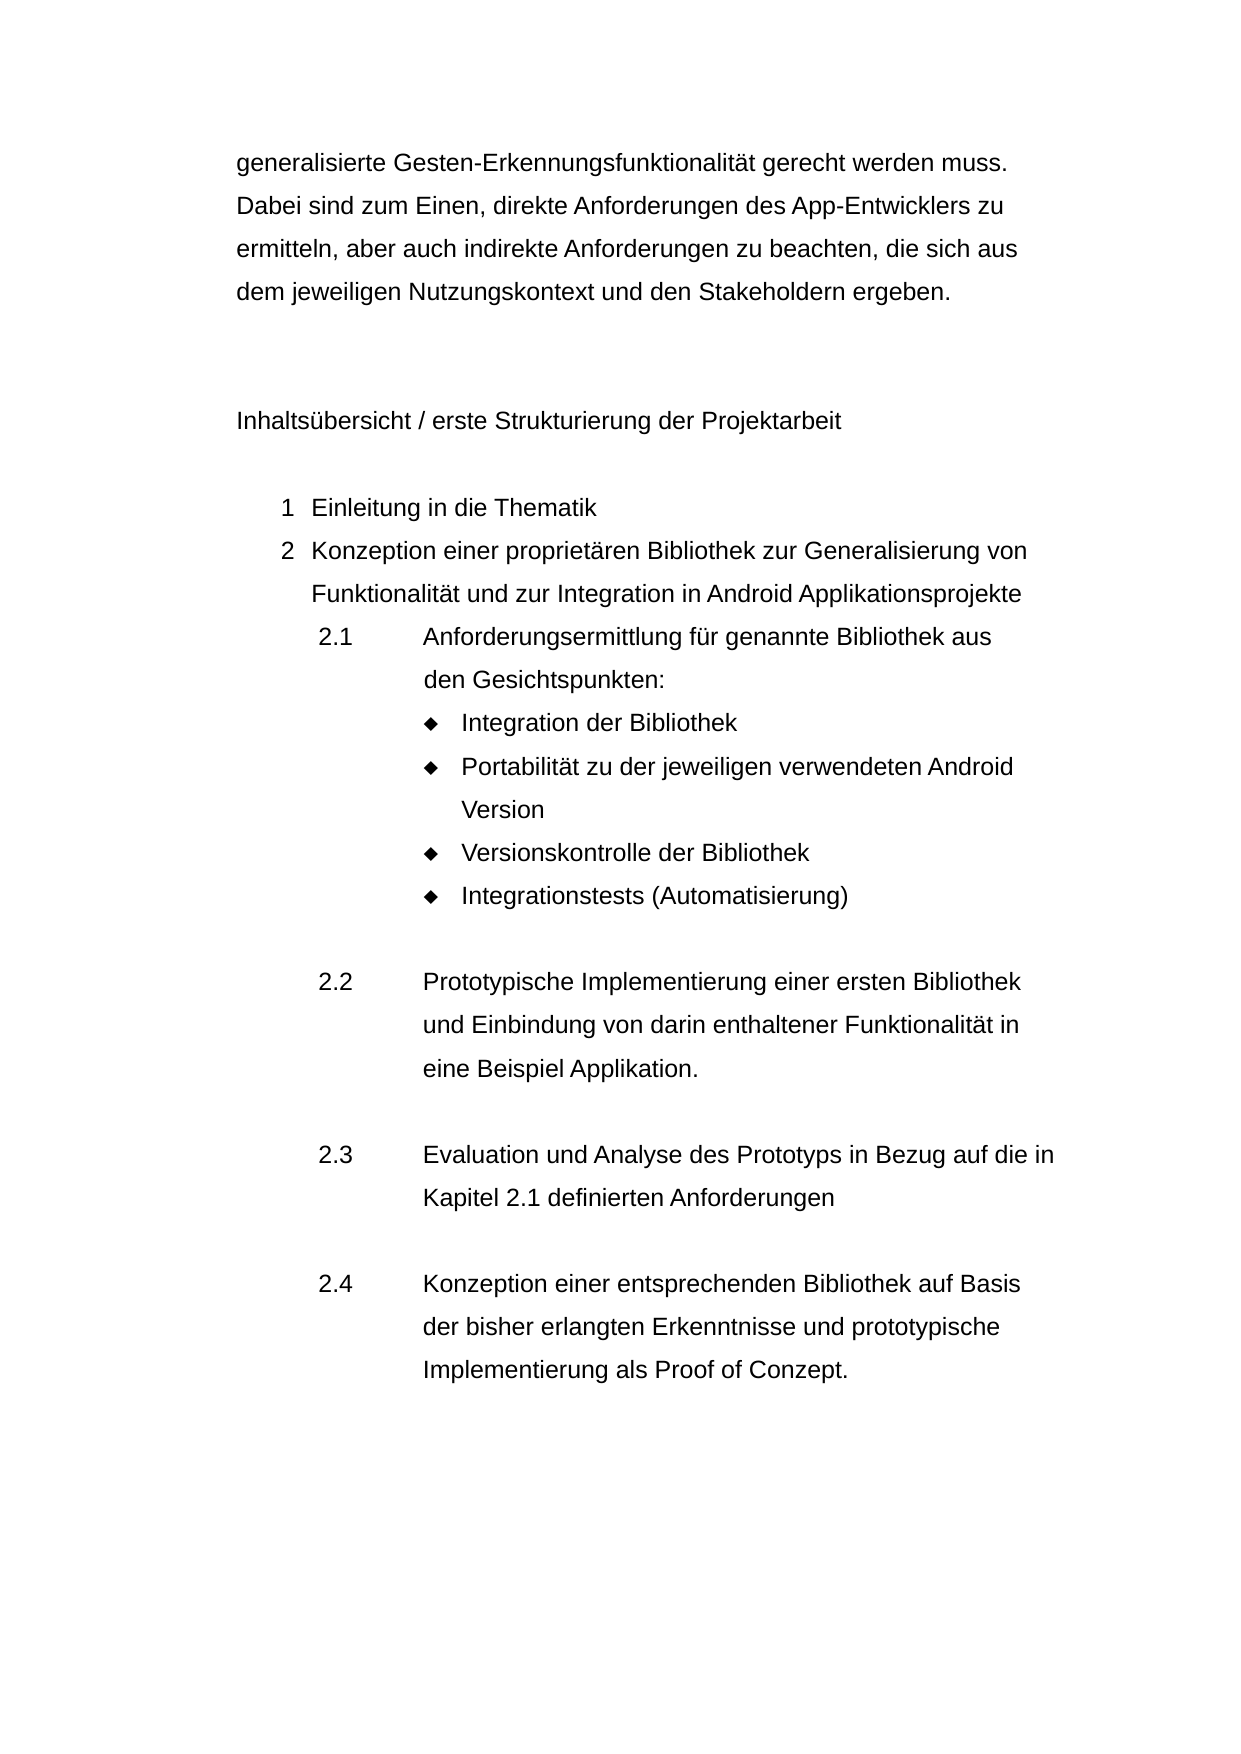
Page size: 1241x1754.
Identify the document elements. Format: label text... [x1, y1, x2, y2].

list den Gesichtspunkten: [386, 665, 1063, 694]
list Einleitung in die Thematik [274, 493, 1063, 521]
list Prototypische Implementierung einer ersten Bibliothek und Einbindung von darin enthaltener Funktionalität in eine Beispiel Applikation. [311, 967, 1063, 1082]
list Portabilität zu der jeweiligen verwendeten Android Version [424, 751, 1063, 823]
list Integration der Bibliothek [424, 708, 1063, 737]
list Konzeption einer proprietären Bibliothek zur Generalisierung von Funktionalität und zur Integration in Android Applikationsprojekte [274, 536, 1063, 608]
list Anforderungsermittlung für genannte Bibliothek aus [311, 622, 1063, 651]
list Integrationstests (Automatisierung) [424, 881, 1063, 910]
text Inhaltsübersicht / erste Strukturierung der Projektarbeit [236, 406, 1063, 435]
list Konzeption einer entsprechenden Bibliothek auf Basis der bisher erlangten Erkenntnisse und prototypische Implementierung als Proof of Conzept. [311, 1269, 1063, 1384]
text generalisierte Gesten-Erkennungsfunktionalität gerecht werden muss. Dabei sind zum Einen, direkte Anforderungen des App-Entwicklers zu ermitteln, aber auch indirekte Anforderungen zu beachten, die sich aus dem jeweiligen Nutzungskontext und den Stakeholdern ergeben. [236, 148, 1063, 306]
list Versionskontrolle der Bibliothek [424, 838, 1063, 867]
list Evaluation und Analyse des Prototyps in Bezug auf die in Kapitel 2.1 definierten Anforderungen [311, 1140, 1063, 1212]
